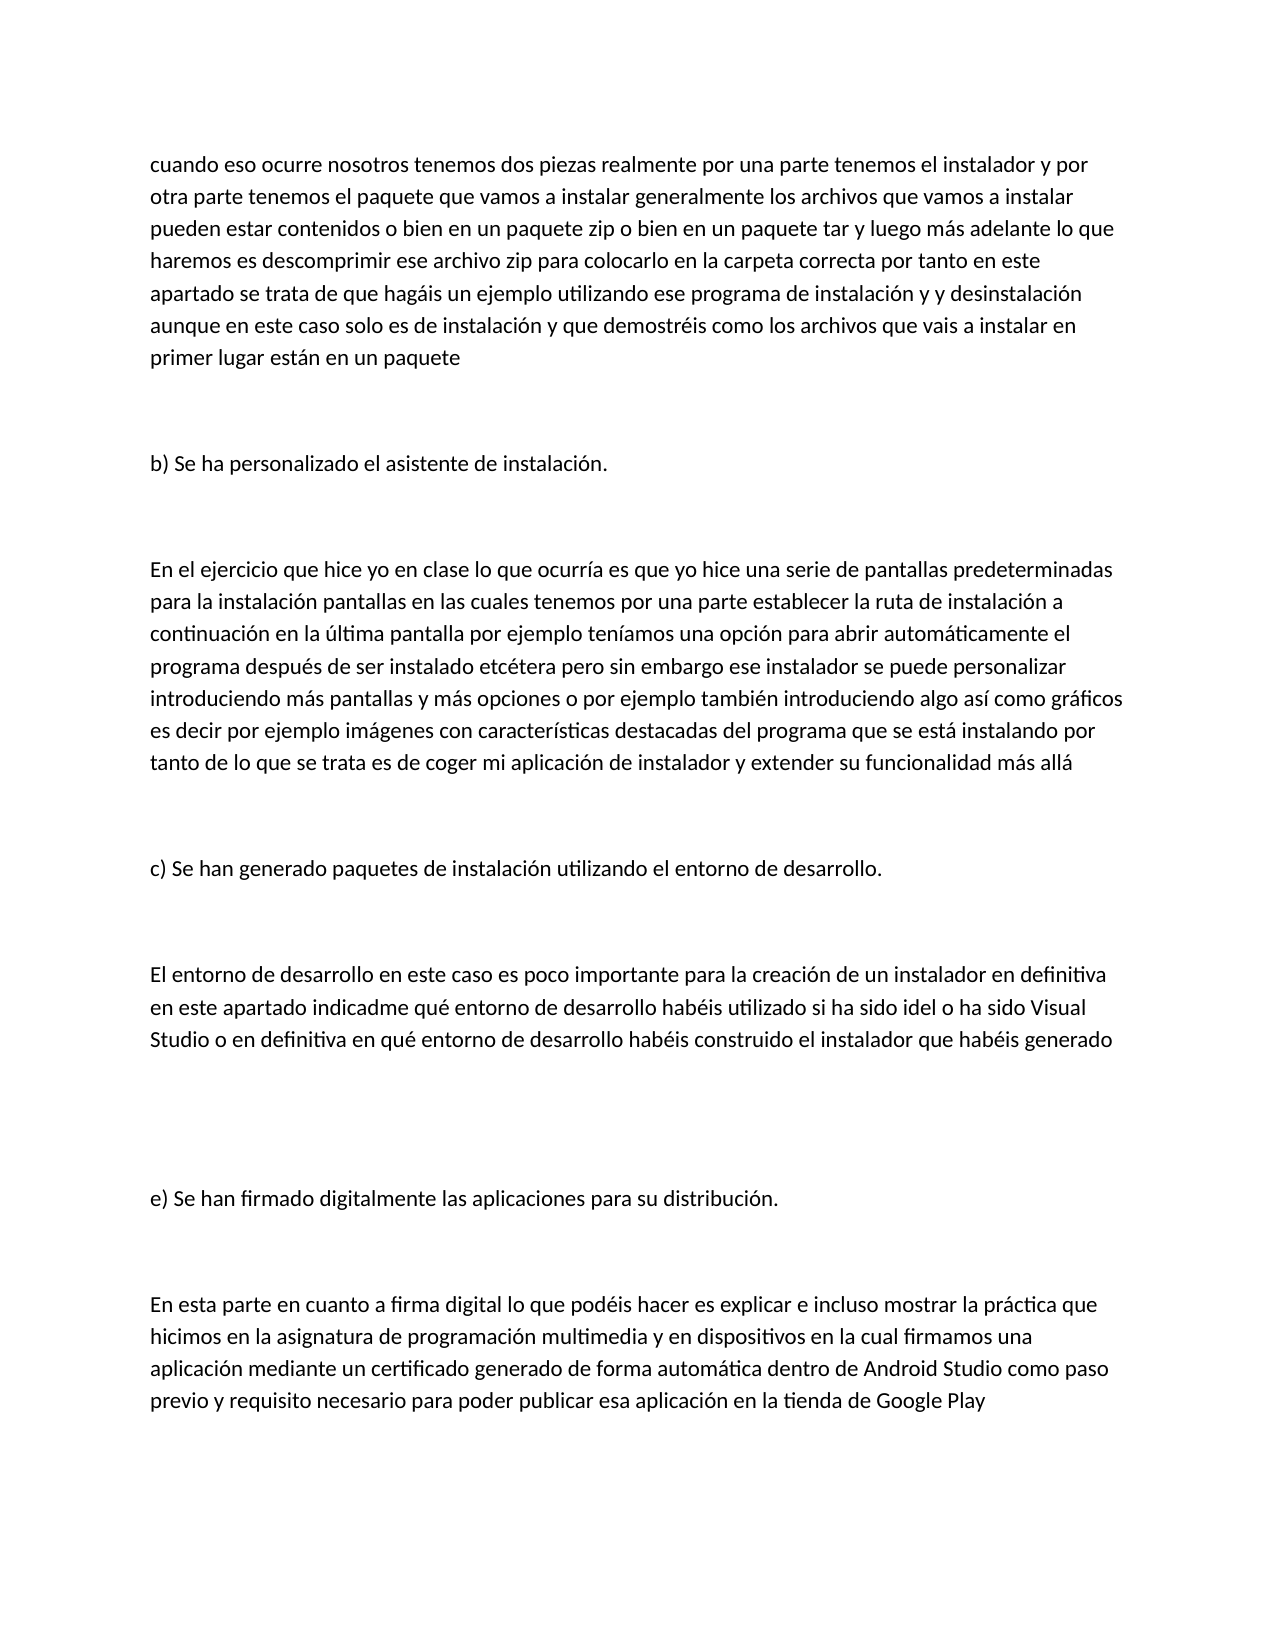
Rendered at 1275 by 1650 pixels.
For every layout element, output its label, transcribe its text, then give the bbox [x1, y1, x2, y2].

text cuando eso ocurre nosotros tenemos dos piezas realmente por una parte tenemos el instalador y por otra parte tenemos el paquete que vamos a instalar generalmente los archivos que vamos a instalar pueden estar contenidos o bien en un paquete zip o bien en un paquete tar y luego más adelante lo que haremos es descomprimir ese archivo zip para colocarlo en la carpeta correcta por tanto en este apartado se trata de que hagáis un ejemplo utilizando ese programa de instalación y y desinstalación aunque en este caso solo es de instalación y que demostréis como los archivos que vais a instalar en primer lugar están en un paquete [150, 150, 1125, 371]
text En el ejercicio que hice yo en clase lo que ocurría es que yo hice una serie de pantallas predeterminadas para la instalación pantallas en las cuales tenemos por una parte establecer la ruta de instalación a continuación en la última pantalla por ejemplo teníamos una opción para abrir automáticamente el programa después de ser instalado etcétera pero sin embargo ese instalador se puede personalizar introduciendo más pantallas y más opciones o por ejemplo también introduciendo algo así como gráficos es decir por ejemplo imágenes con características destacadas del programa que se está instalando por tanto de lo que se trata es de coger mi aplicación de instalador y extender su funcionalidad más allá [150, 555, 1125, 776]
text b) Se ha personalizado el asistente de instalación. [150, 449, 1125, 477]
text El entorno de desarrollo en este caso es poco importante para la creación de un instalador en definitiva en este apartado indicadme qué entorno de desarrollo habéis utilizado si ha sido idel o ha sido Visual Studio o en definitiva en qué entorno de desarrollo habéis construido el instalador que habéis generado [150, 960, 1125, 1053]
text c) Se han generado paquetes de instalación utilizando el entorno de desarrollo. [150, 854, 1125, 882]
text En esta parte en cuanto a firma digital lo que podéis hacer es explicar e incluso mostrar la práctica que hicimos en la asignatura de programación multimedia y en dispositivos en la cual firmamos una aplicación mediante un certificado generado de forma automática dentro de Android Studio como paso previo y requisito necesario para poder publicar esa aplicación en la tienda de Google Play [150, 1290, 1125, 1414]
text e) Se han firmado digitalmente las aplicaciones para su distribución. [150, 1184, 1125, 1212]
